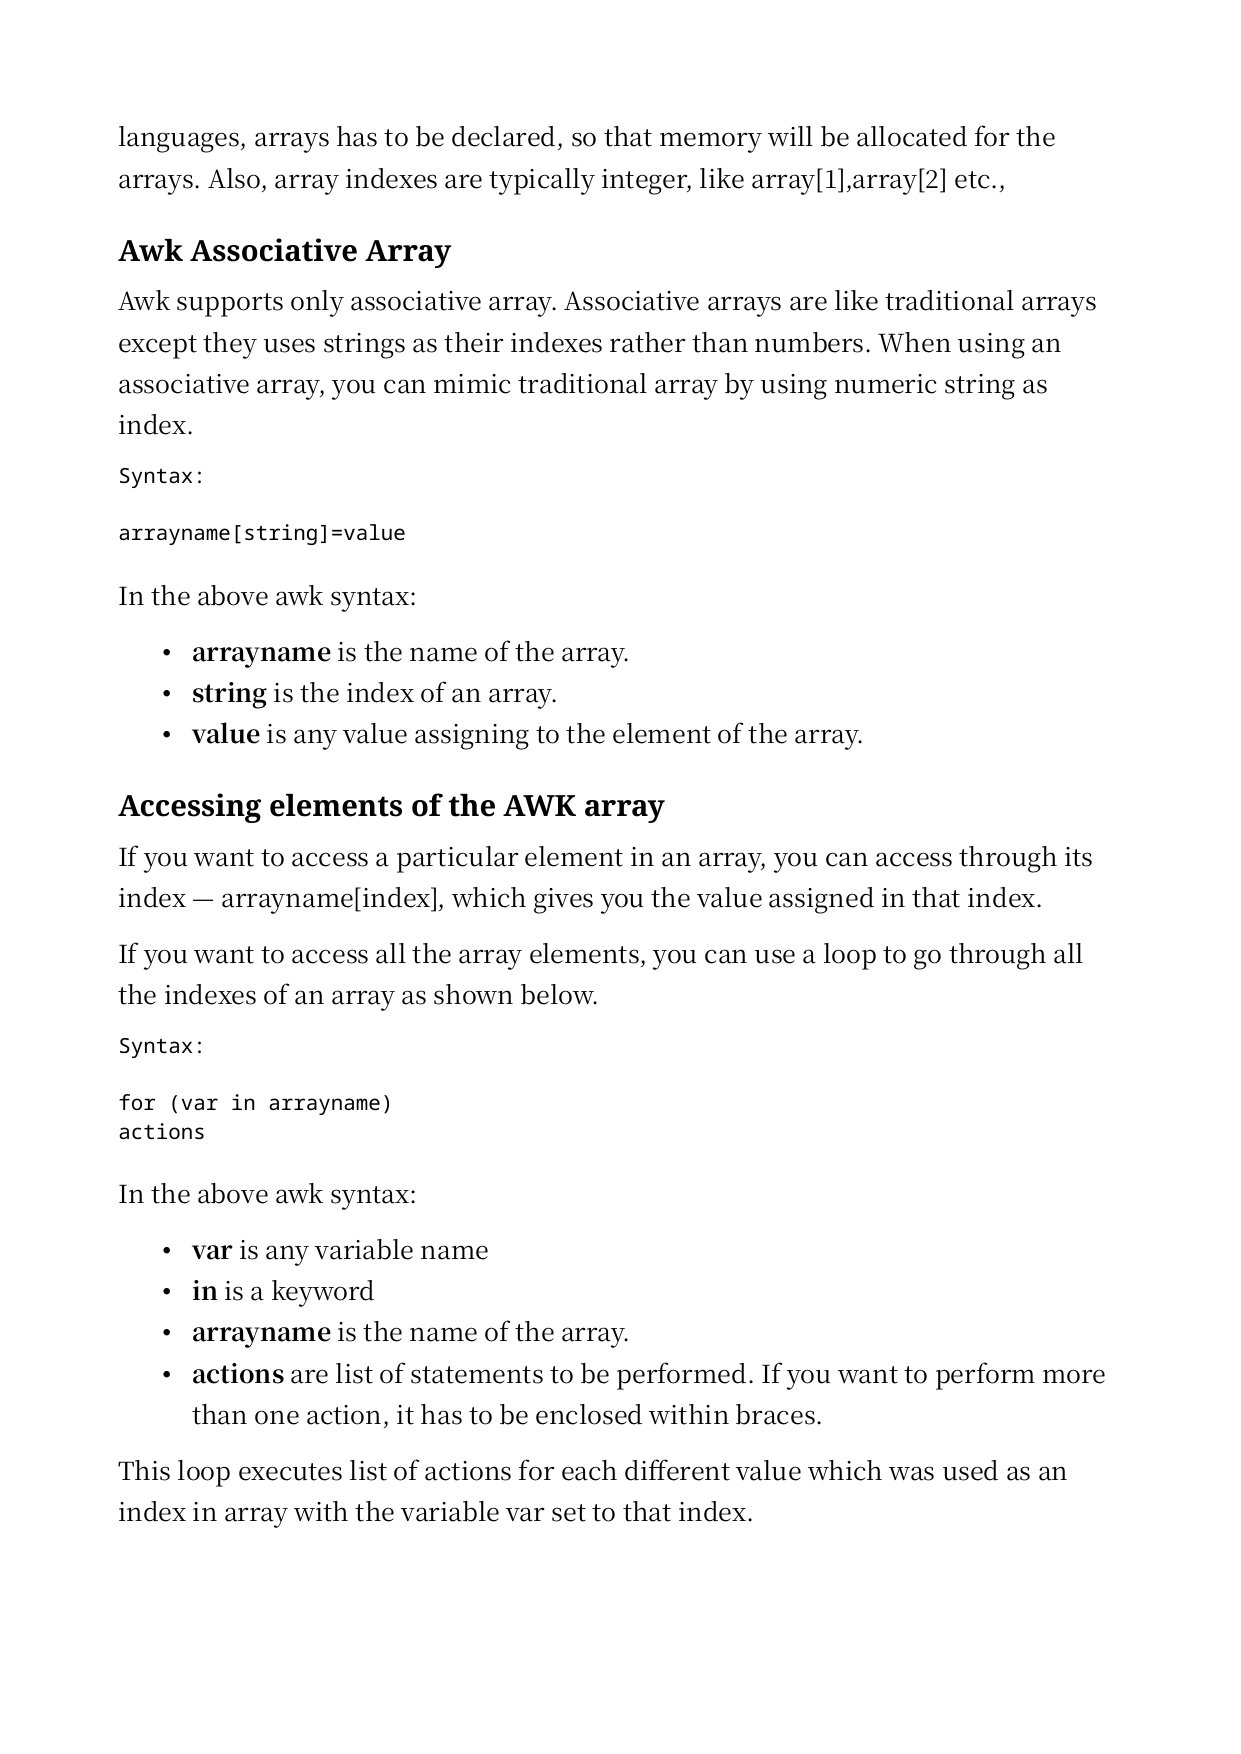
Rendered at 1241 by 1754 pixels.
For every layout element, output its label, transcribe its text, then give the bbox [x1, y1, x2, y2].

text In the above awk syntax: [118, 576, 1122, 612]
text arrayname[string]=value [118, 518, 1122, 547]
text If you want to access all the array elements, you can use a loop to go through all the indexes of an array as shown below. [118, 934, 1122, 1012]
text languages, arrays has to be declared, so that memory will be allocated for the arrays. Also, array indexes are typically integer, like array[1],array[2] etc., [118, 118, 1122, 195]
text for (var in arrayname) [118, 1088, 1122, 1117]
text If you want to access a particular element in an array, you can access through its index — arrayname[index], which gives you the value assigned in that index. [118, 837, 1122, 914]
list var is any variable name [162, 1231, 1122, 1266]
text In the above awk syntax: [118, 1175, 1122, 1211]
text This loop executes list of actions for each different value which was used as an index in array with the variable var set to that index. [118, 1451, 1122, 1528]
text Syntax: [118, 462, 1122, 490]
text Awk supports only associative array. Associative arrays are like traditional arrays except they uses strings as their indexes rather than numbers. When using an associative array, you can mimic traditional array by using numeric string as index. [118, 282, 1122, 442]
list arrayname is the name of the array. [162, 632, 1122, 668]
text actions [118, 1117, 1122, 1145]
subtitle Accessing elements of the AWK array [118, 785, 1122, 825]
text Syntax: [118, 1031, 1122, 1060]
list actions are list of statements to be performed. If you want to perform more than one action, it has to be enclosed within braces. [162, 1354, 1122, 1431]
subtitle Awk Associative Array [118, 230, 1122, 269]
list value is any value assigning to the element of the array. [162, 715, 1122, 751]
list arrayname is the name of the array. [162, 1313, 1122, 1349]
list in is a keyword [162, 1272, 1122, 1308]
list string is the index of an array. [162, 673, 1122, 709]
